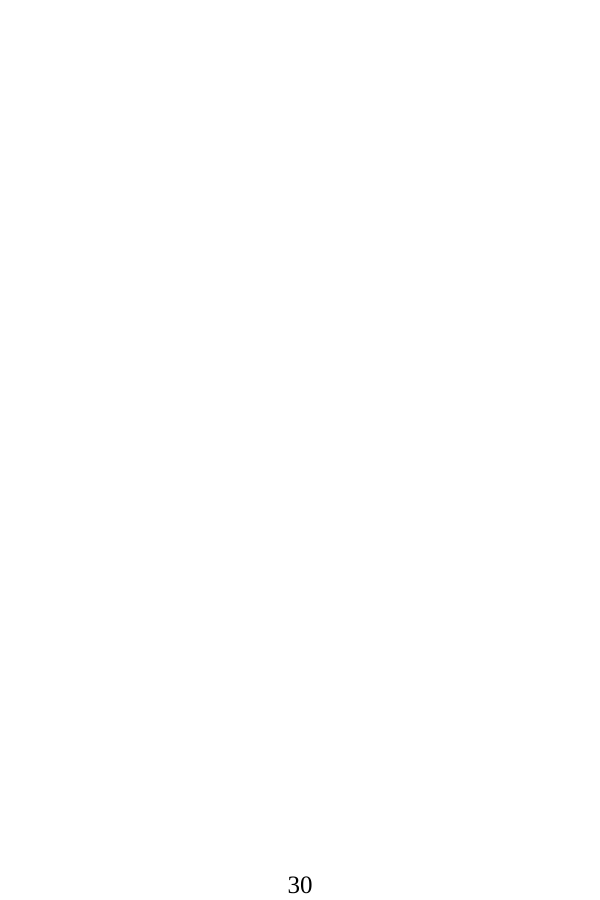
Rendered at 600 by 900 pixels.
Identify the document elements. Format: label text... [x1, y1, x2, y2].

text showed up w/ Max and we talked about the album he has been recording all week with Lillie Syracuse. It was getting cold, so we went inside for the second set, which is when Melissa showed up. I ordered a kombucha and chatted with her about the funeral she had just played until Alex McWalters arrived. [37, 37, 562, 174]
text . . . [37, 787, 562, 809]
text IV.VII [37, 378, 562, 401]
text We hugged and Ryan gave me a ride to Hendrix, where I ate chips, made rice and wrote in my journal. [37, 287, 562, 355]
text Melissa took Max home and I chatted with Alex about the book he had been working on for three years, and how I had recently started sharing my journals. “You’re the first person I’ve told,” I said. [37, 174, 562, 287]
text I fed the monsters, drank a French press of coffee, sat in the sun, made rice and then drove with Charlie up to my house where I added red pepper flakes and peas. I drove to the Baltimore, set up my drums on the gazebo and played four hours of music with Dulci, Ryan and Melissa. I got sad on the drive home and re-listened to Waiting in Vain, the last song we played. [37, 423, 562, 605]
text IV.IX [37, 628, 562, 651]
text The rain was hypnotic. We slept with the window open til 11AM, at which point I drank a coffee and gathered my things. We drove down to Zeppelin, where I fed the monsters and wrote in my journal. [37, 673, 562, 764]
